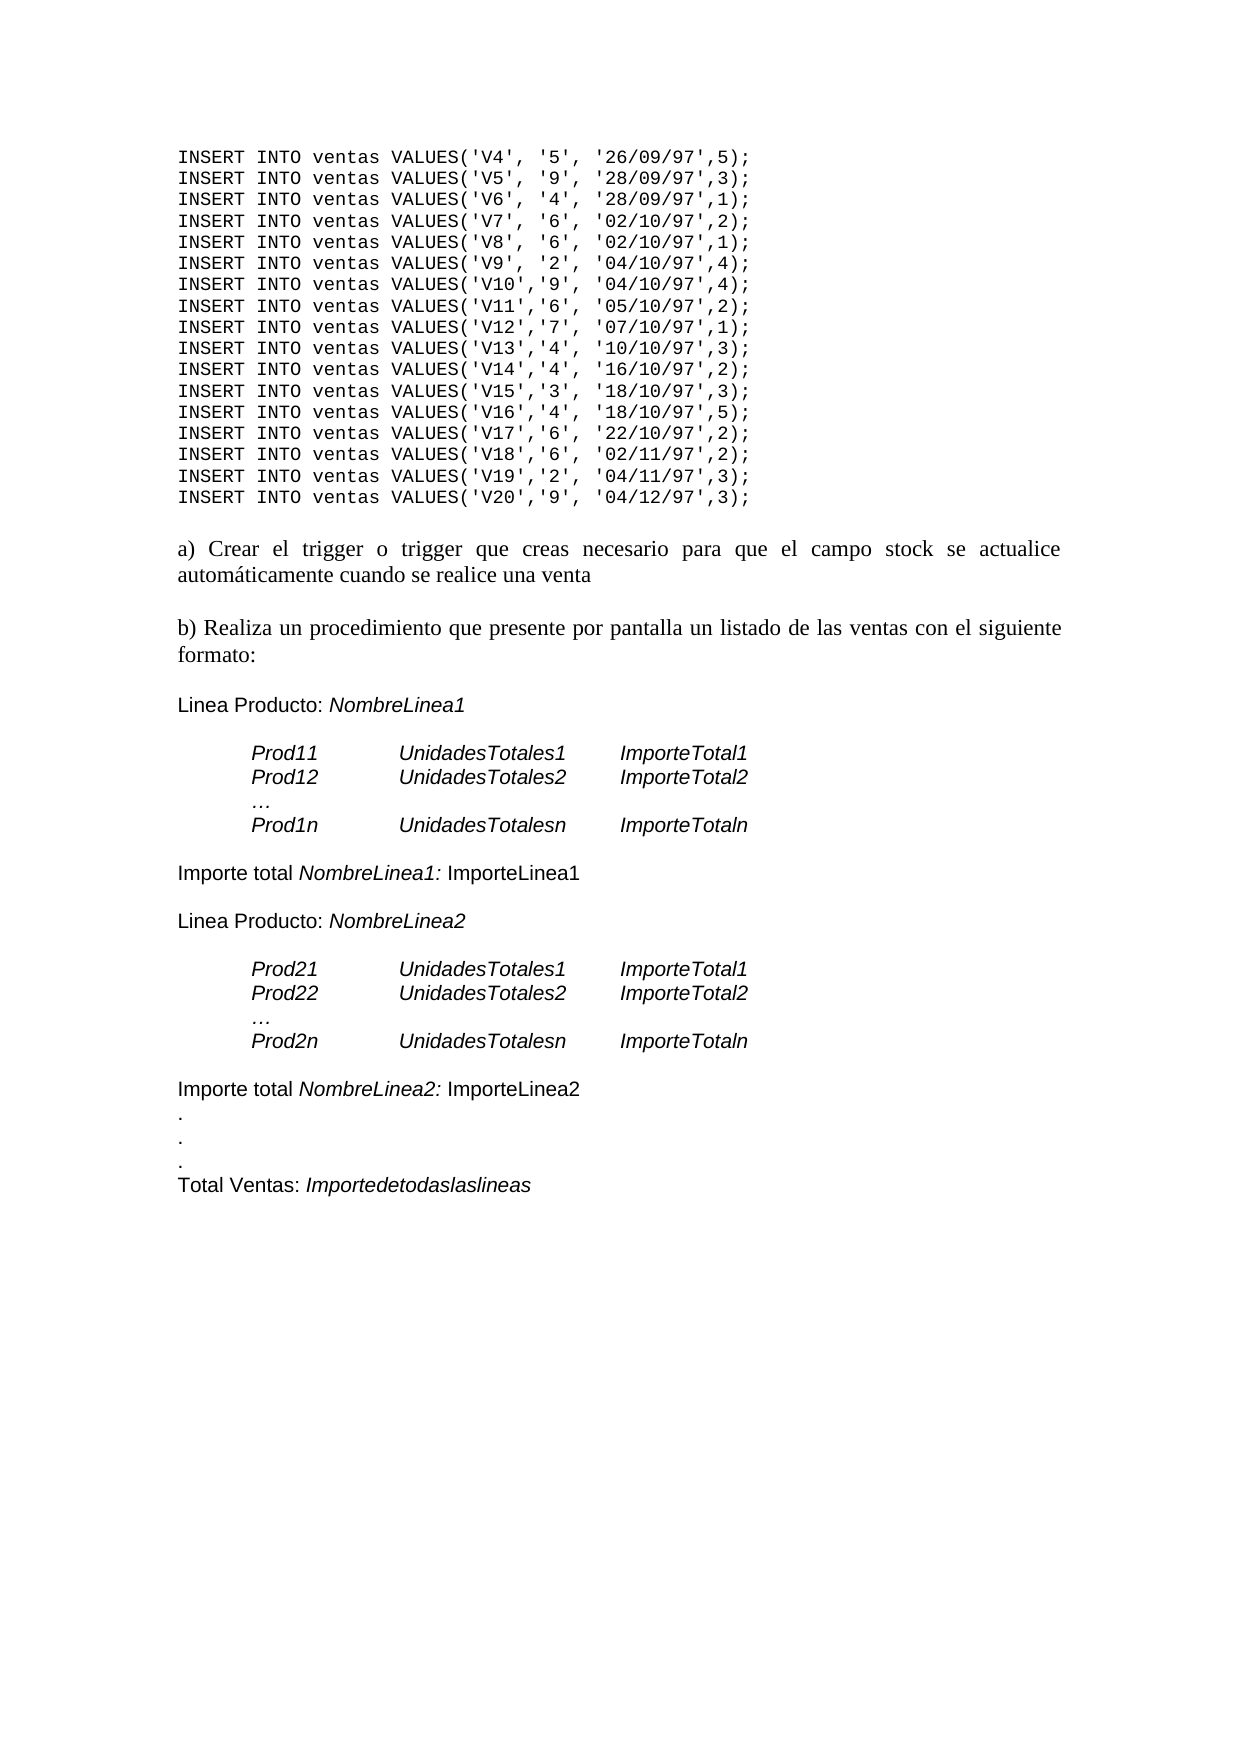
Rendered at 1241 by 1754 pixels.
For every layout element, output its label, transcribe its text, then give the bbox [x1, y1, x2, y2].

text INSERT INTO ventas VALUES('V16','4', '18/10/97',5); [177, 403, 1063, 424]
text … [177, 789, 1063, 813]
text Linea Producto: NombreLinea2 [177, 909, 1063, 933]
text . [177, 1101, 1063, 1124]
text Prod11 UnidadesTotales1 ImporteTotal1 [177, 741, 1063, 765]
text . [177, 1124, 1063, 1148]
text INSERT INTO ventas VALUES('V17','6', '22/10/97',2); [177, 424, 1063, 445]
text INSERT INTO ventas VALUES('V19','2', '04/11/97',3); [177, 466, 1063, 488]
text INSERT INTO ventas VALUES('V10','9', '04/10/97',4); [177, 275, 1063, 296]
text INSERT INTO ventas VALUES('V8', '6', '02/10/97',1); [177, 233, 1063, 254]
text INSERT INTO ventas VALUES('V6', '4', '28/09/97',1); [177, 190, 1063, 211]
text Prod21 UnidadesTotales1 ImporteTotal1 [177, 957, 1063, 981]
text Total Ventas: Importedetodaslaslineas [177, 1172, 1063, 1196]
text INSERT INTO ventas VALUES('V20','9', '04/12/97',3); [177, 488, 1063, 509]
text Prod1n UnidadesTotalesn ImporteTotaln [177, 813, 1063, 837]
text Prod2n UnidadesTotalesn ImporteTotaln [177, 1029, 1063, 1053]
text INSERT INTO ventas VALUES('V15','3', '18/10/97',3); [177, 381, 1063, 403]
text a) Crear el trigger o trigger que creas necesario para que el campo stock se actualice automáticamente cuando se realice una venta [177, 535, 1063, 588]
text INSERT INTO ventas VALUES('V13','4', '10/10/97',3); [177, 339, 1063, 360]
text INSERT INTO ventas VALUES('V7', '6', '02/10/97',2); [177, 211, 1063, 233]
text INSERT INTO ventas VALUES('V12','7', '07/10/97',1); [177, 318, 1063, 339]
text INSERT INTO ventas VALUES('V9', '2', '04/10/97',4); [177, 254, 1063, 275]
text … [177, 1005, 1063, 1029]
text Prod22 UnidadesTotales2 ImporteTotal2 [177, 981, 1063, 1005]
text Importe total NombreLinea1: ImporteLinea1 [177, 861, 1063, 885]
text Prod12 UnidadesTotales2 ImporteTotal2 [177, 765, 1063, 789]
text INSERT INTO ventas VALUES('V18','6', '02/11/97',2); [177, 445, 1063, 466]
text INSERT INTO ventas VALUES('V4', '5', '26/09/97',5); [177, 148, 1063, 169]
text INSERT INTO ventas VALUES('V14','4', '16/10/97',2); [177, 360, 1063, 381]
text INSERT INTO ventas VALUES('V5', '9', '28/09/97',3); [177, 169, 1063, 190]
text . [177, 1148, 1063, 1172]
text INSERT INTO ventas VALUES('V11','6', '05/10/97',2); [177, 296, 1063, 318]
text b) Realiza un procedimiento que presente por pantalla un listado de las ventas con el siguiente formato: [177, 614, 1063, 667]
text Importe total NombreLinea2: ImporteLinea2 [177, 1077, 1063, 1101]
text Linea Producto: NombreLinea1 [177, 693, 1063, 717]
